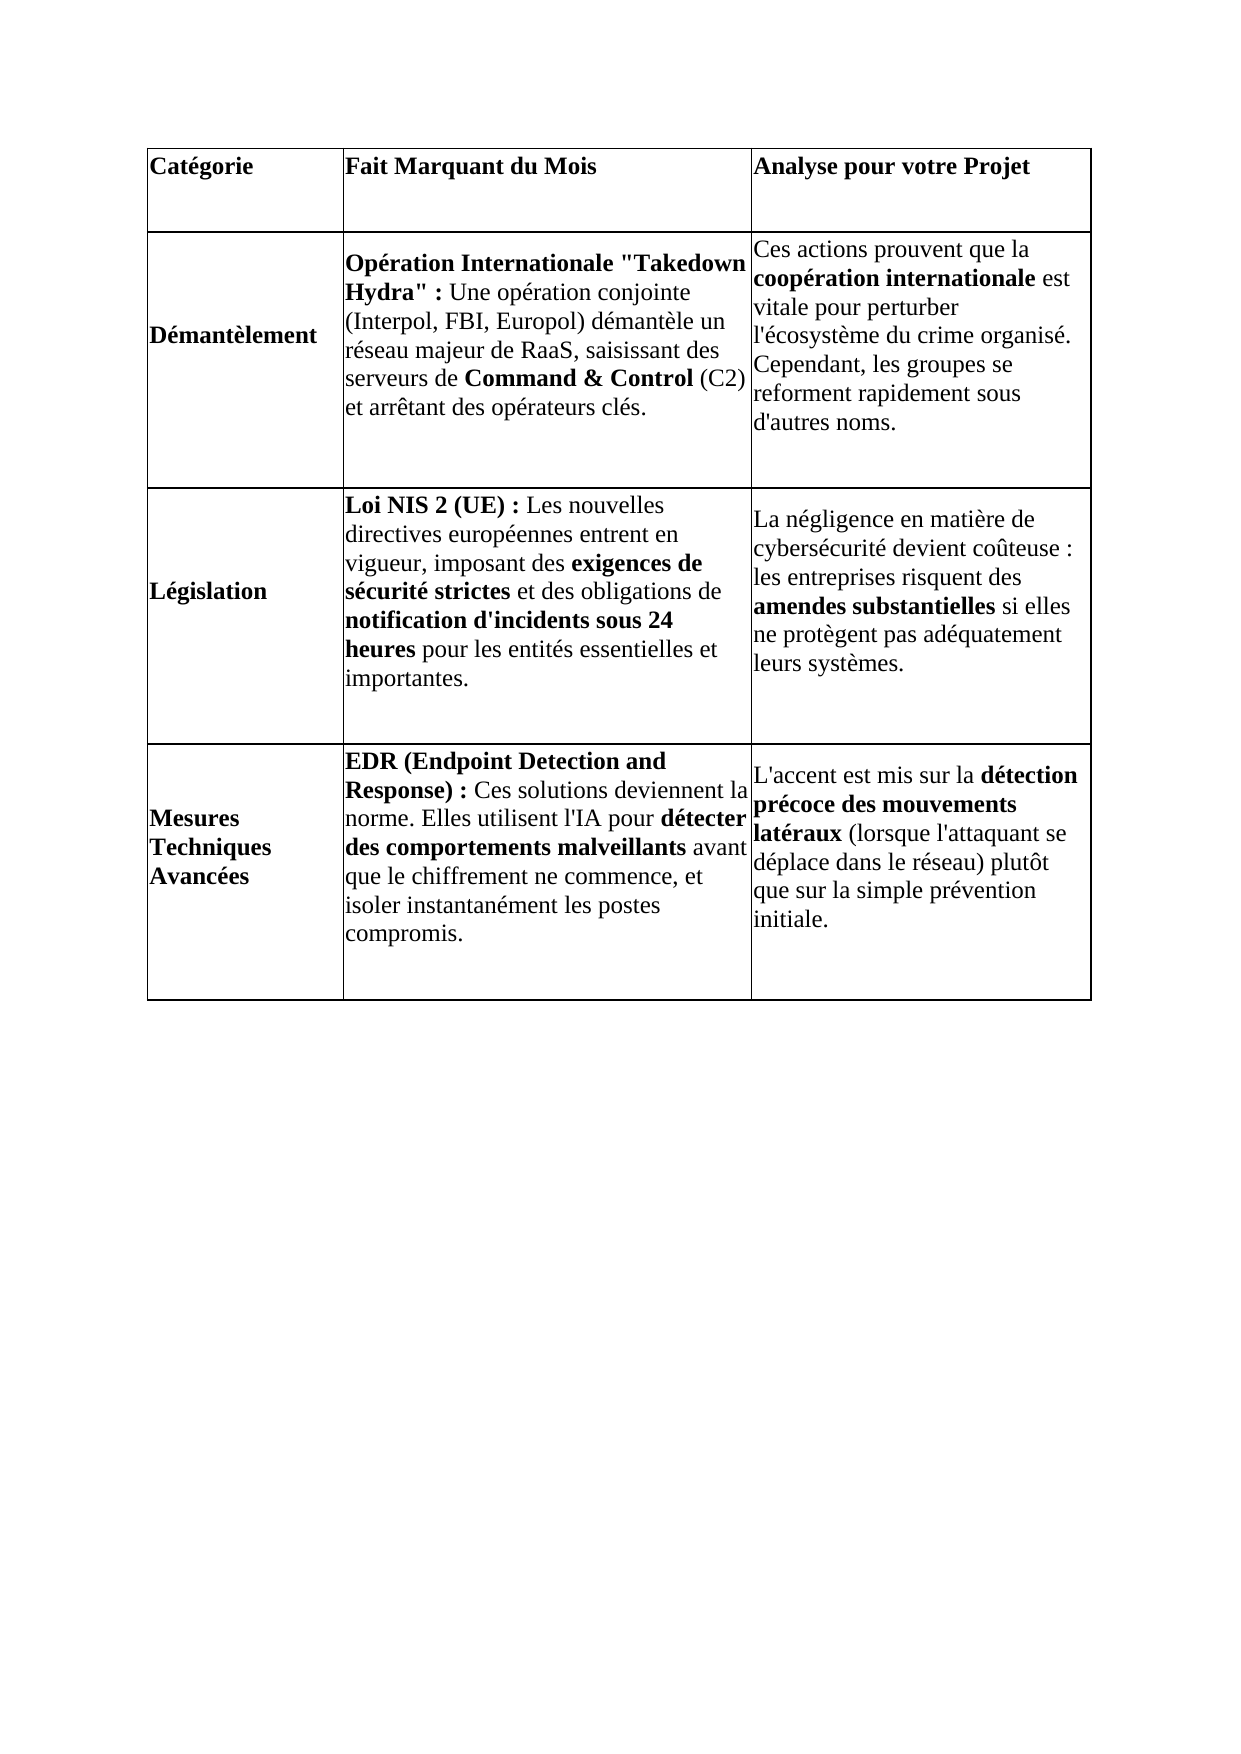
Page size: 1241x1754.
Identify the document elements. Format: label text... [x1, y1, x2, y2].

table_cell Démantèlement [148, 233, 343, 487]
table_cell Mesures Techniques Avancées [148, 745, 343, 999]
table_cell La négligence en matière de cybersécurité devient coûteuse : les entreprises risquent des amendes substantielles si elles ne protègent pas adéquatement leurs systèmes. [752, 489, 1090, 743]
table_header Catégorie [148, 149, 343, 231]
table_cell Ces actions prouvent que la coopération internationale est vitale pour perturber l'écosystème du crime organisé. Cependant, les groupes se reforment rapidement sous d'autres noms. [752, 233, 1090, 487]
table_header Fait Marquant du Mois [344, 149, 751, 231]
table_cell Législation [148, 489, 343, 743]
table_cell EDR (Endpoint Detection and Response) : Ces solutions deviennent la norme. Elles utilisent l'IA pour détecter des comportements malveillants avant que le chiffrement ne commence, et isoler instantanément les postes compromis. [344, 745, 751, 999]
table_cell L'accent est mis sur la détection précoce des mouvements latéraux (lorsque l'attaquant se déplace dans le réseau) plutôt que sur la simple prévention initiale. [752, 745, 1090, 999]
table_header Analyse pour votre Projet [752, 149, 1090, 231]
table_cell Opération Internationale "Takedown Hydra" : Une opération conjointe (Interpol, FBI, Europol) démantèle un réseau majeur de RaaS, saisissant des serveurs de Command & Control (C2) et arrêtant des opérateurs clés. [344, 233, 751, 487]
table_cell Loi NIS 2 (UE) : Les nouvelles directives européennes entrent en vigueur, imposant des exigences de sécurité strictes et des obligations de notification d'incidents sous 24 heures pour les entités essentielles et importantes. [344, 489, 751, 743]
